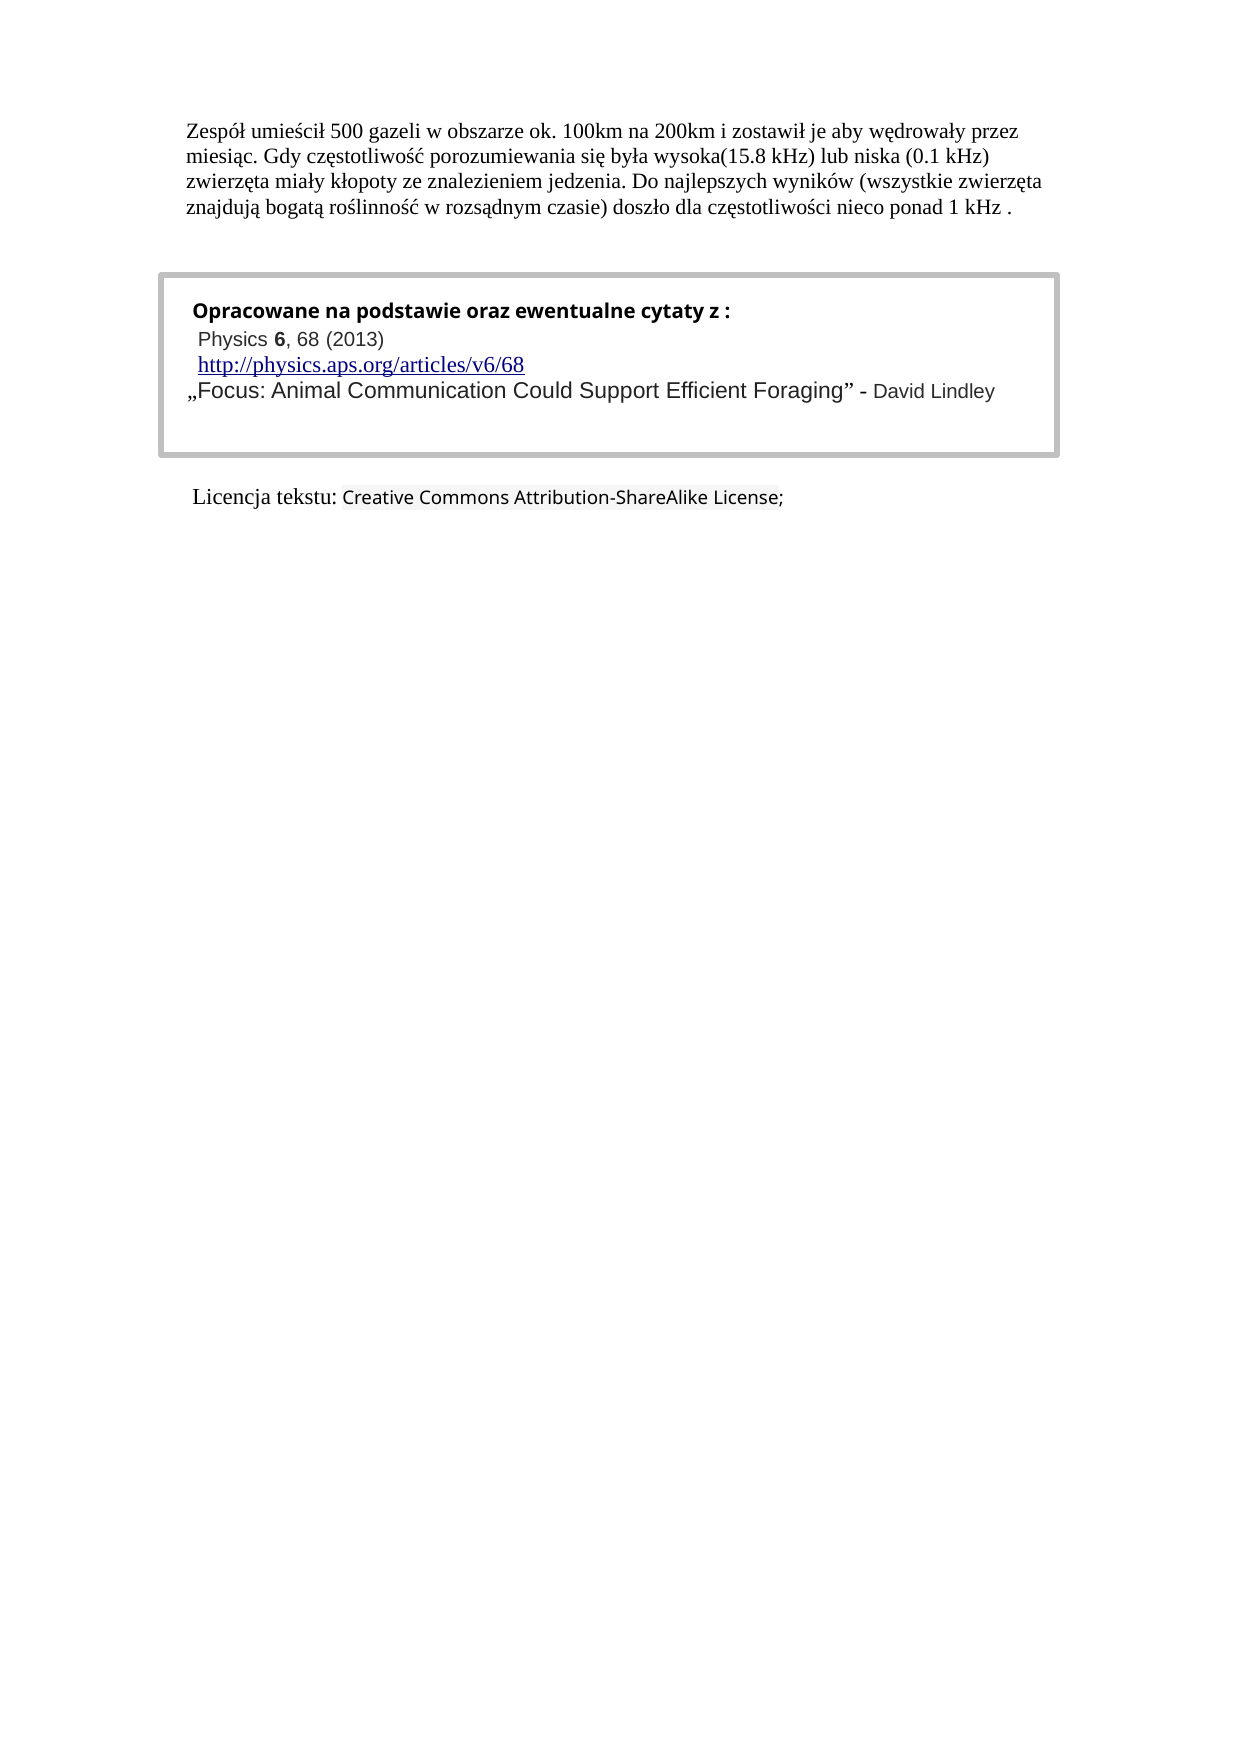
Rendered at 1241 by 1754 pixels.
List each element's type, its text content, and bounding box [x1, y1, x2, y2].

text Opracowane na podstawie oraz ewentualne cytaty z : [164, 297, 1054, 324]
text [1060, 297, 1121, 324]
text [1060, 351, 1121, 377]
text „Focus: Animal Communication Could Support Efficient Foraging” - David Lindley [164, 377, 1054, 404]
text [118, 351, 158, 377]
text Licencja tekstu: Creative Commons Attribution-ShareAlike License; [118, 483, 1121, 511]
text Zespół umieścił 500 gazeli w obszarze ok. 100km na 200km i zostawił je aby wędrowały przez miesiąc. Gdy częstotliwość porozumiewania się była wysoka(15.8 kHz) lub niska (0.1 kHz) zwierzęta miały kłopoty ze znalezieniem jedzenia. Do najlepszych wyników (wszystkie zwierzęta znajdują bogatą roślinność w rozsądnym czasie) doszło dla częstotliwości nieco ponad 1 kHz . [186, 118, 1048, 219]
text [1060, 324, 1121, 351]
text [1060, 377, 1121, 404]
text Physics 6, 68 (2013) [164, 324, 1054, 351]
text http://physics.aps.org/articles/v6/68 [164, 351, 1054, 377]
text [118, 324, 158, 351]
text [118, 297, 158, 324]
